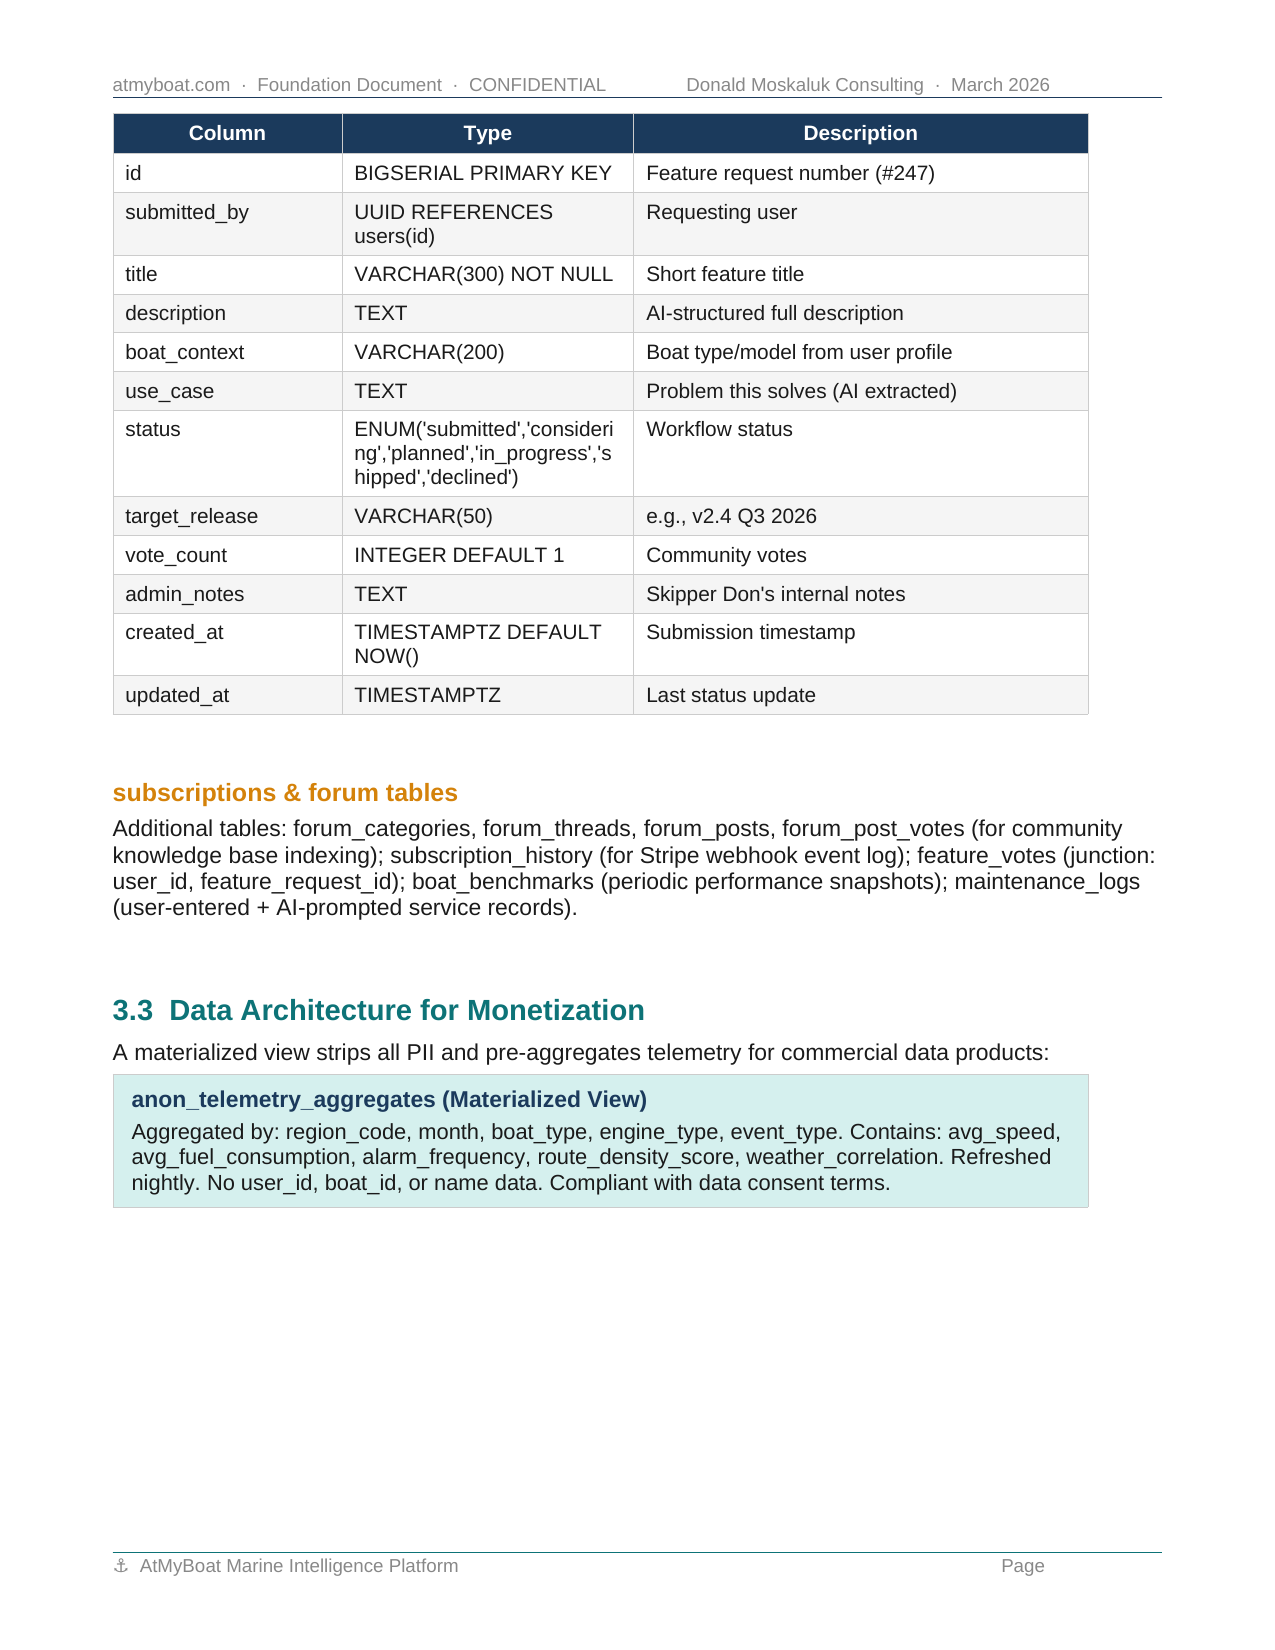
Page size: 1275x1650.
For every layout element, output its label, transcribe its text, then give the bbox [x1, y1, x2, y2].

table_cell boat_context [114, 333, 342, 371]
text A materialized view strips all PII and pre-aggregates telemetry for commercial data products: [112, 1039, 1162, 1065]
table_header anon_telemetry_aggregates (Materialized View) Aggregated by: region_code, month, boat_type, engine_type, event_type. Contains: avg_speed, avg_fuel_consumption, alarm_frequency, route_density_score, weather_correlation. Refreshed nightly. No user_id, boat_id, or name data. Compliant with data consent terms. [114, 1075, 1088, 1207]
table_cell created_at [114, 614, 342, 675]
table_cell Community votes [634, 536, 1088, 574]
table_cell e.g., v2.4 Q3 2026 [634, 497, 1088, 535]
table_cell BIGSERIAL PRIMARY KEY [343, 154, 633, 192]
table_cell TEXT [343, 295, 633, 332]
table_cell VARCHAR(50) [343, 497, 633, 535]
table_cell Workflow status [634, 411, 1088, 496]
table_cell UUID REFERENCES users(id) [343, 193, 633, 255]
table_cell TIMESTAMPTZ [343, 676, 633, 714]
table_cell status [114, 411, 342, 496]
table_cell Boat type/model from user profile [634, 333, 1088, 371]
text Additional tables: forum_categories, forum_threads, forum_posts, forum_post_votes (for community knowledge base indexing); subscription_history (for Stripe webhook event log); feature_votes (junction: user_id, feature_request_id); boat_benchmarks (periodic performance snapshots); maintenance_logs (user-entered + AI-prompted service records). [112, 815, 1162, 921]
table_cell TEXT [343, 575, 633, 613]
table_cell TIMESTAMPTZ DEFAULT NOW() [343, 614, 633, 675]
table_cell title [114, 256, 342, 293]
table_cell id [114, 154, 342, 192]
table_cell VARCHAR(200) [343, 333, 633, 371]
table_cell description [114, 295, 342, 332]
table_cell Skipper Don's internal notes [634, 575, 1088, 613]
table_cell Submission timestamp [634, 614, 1088, 675]
table_cell Problem this solves (AI extracted) [634, 372, 1088, 410]
subtitle 3.3 Data Architecture for Monetization [112, 993, 1162, 1026]
table_cell target_release [114, 497, 342, 535]
table_cell TEXT [343, 372, 633, 410]
table_cell Short feature title [634, 256, 1088, 293]
table_cell vote_count [114, 536, 342, 574]
table_cell AI-structured full description [634, 295, 1088, 332]
table_header Column [114, 114, 342, 153]
table_header Type [343, 114, 633, 153]
table_cell Feature request number (#247) [634, 154, 1088, 192]
table_cell Last status update [634, 676, 1088, 714]
table_cell INTEGER DEFAULT 1 [343, 536, 633, 574]
table_cell Requesting user [634, 193, 1088, 255]
table_cell ENUM('submitted','considering','planned','in_progress','shipped','declined') [343, 411, 633, 496]
text subscriptions & forum tables [112, 778, 1162, 807]
table_cell VARCHAR(300) NOT NULL [343, 256, 633, 293]
table_header Description [634, 114, 1088, 153]
table_cell submitted_by [114, 193, 342, 255]
table_cell use_case [114, 372, 342, 410]
table_cell updated_at [114, 676, 342, 714]
table_cell admin_notes [114, 575, 342, 613]
